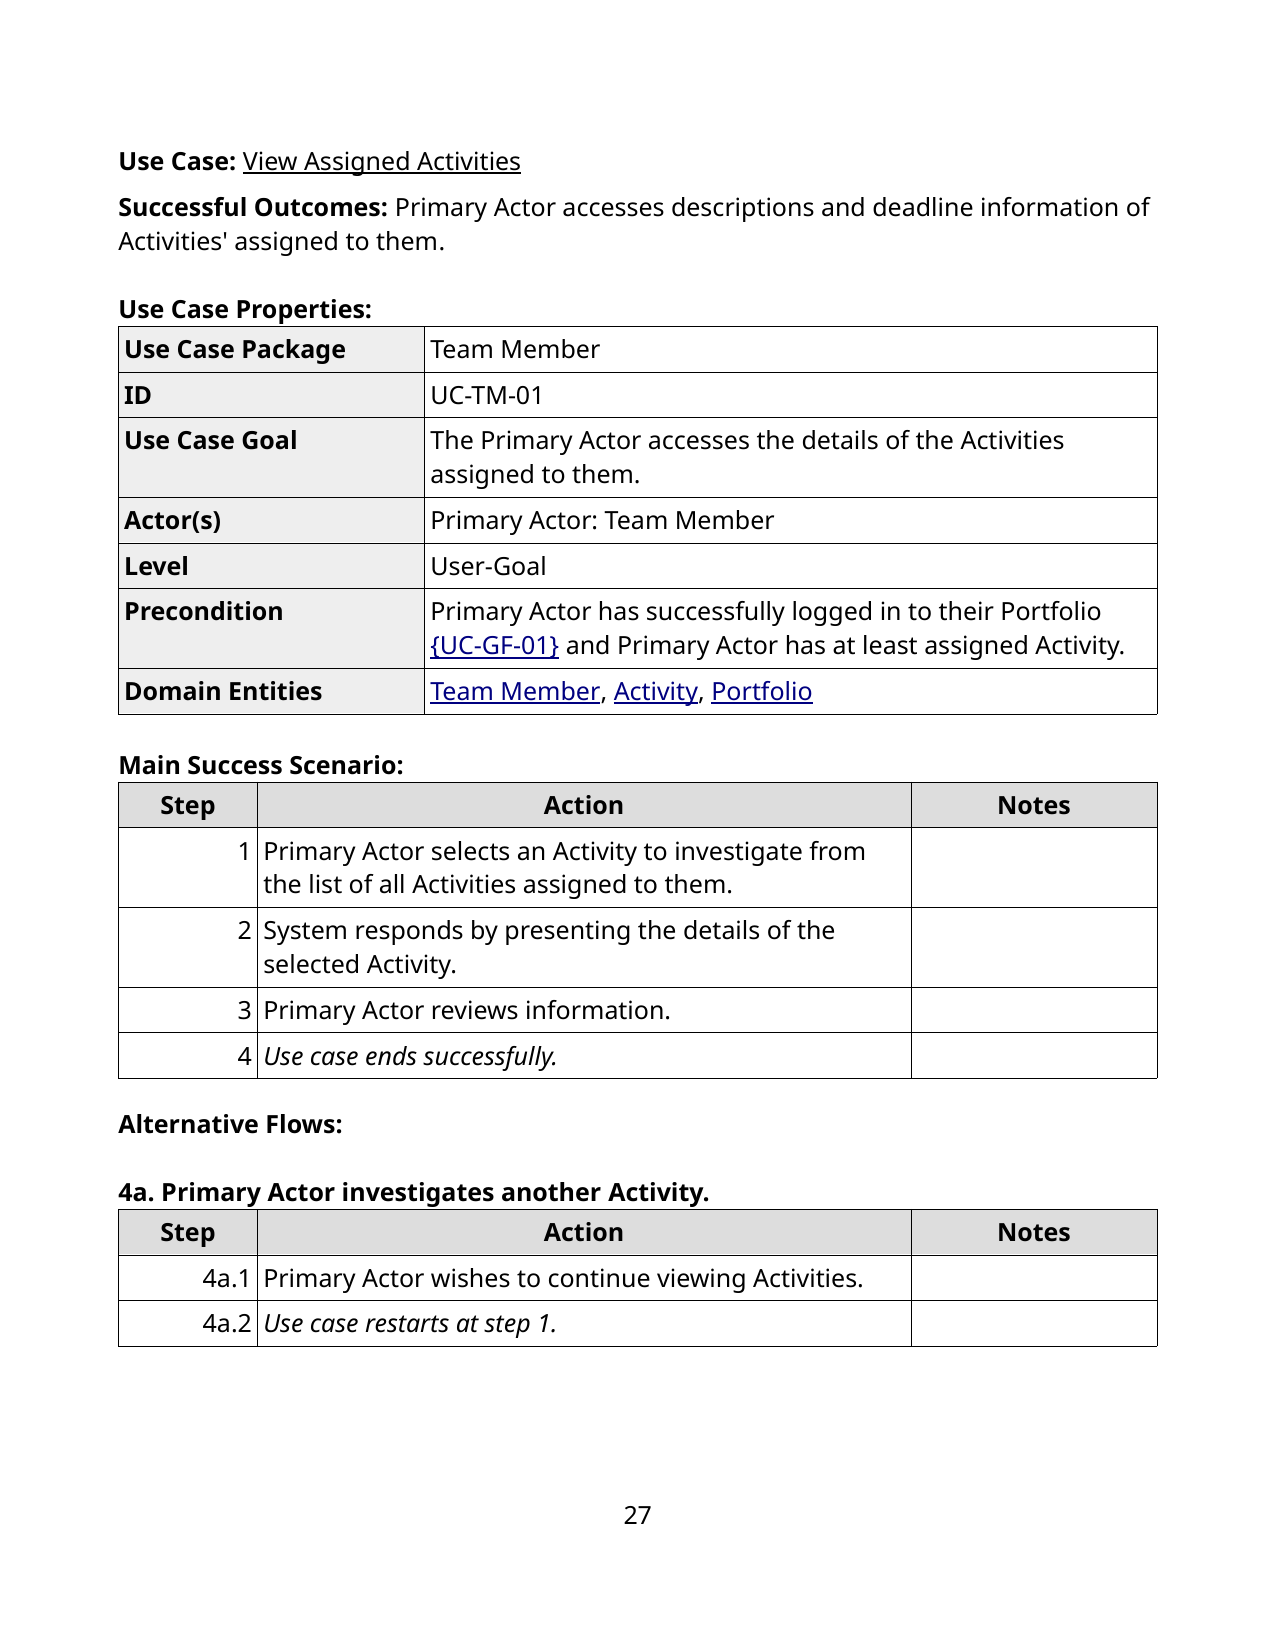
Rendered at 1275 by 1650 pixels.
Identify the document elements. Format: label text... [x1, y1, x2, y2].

table_cell Primary Actor reviews information. [258, 988, 911, 1032]
table_cell 4a.2 [119, 1301, 257, 1346]
table_cell [912, 988, 1157, 1032]
subtitle Use Case: View Assigned Activities [118, 143, 1157, 177]
table_cell 2 [119, 908, 257, 987]
table_cell Team Member, Activity, Portfolio [425, 669, 1157, 713]
table_header Action [258, 1210, 911, 1254]
table_cell [912, 1256, 1157, 1300]
table_cell Primary Actor: Team Member [425, 498, 1157, 542]
table_cell Use Case Goal [119, 418, 424, 497]
table_cell [912, 908, 1157, 987]
table_cell [912, 828, 1157, 907]
text Alternative Flows: [118, 1107, 1157, 1141]
table_cell Precondition [119, 589, 424, 668]
table_header Notes [912, 783, 1157, 827]
table_cell The Primary Actor accesses the details of the Activities assigned to them. [425, 418, 1157, 497]
table_cell Domain Entities [119, 669, 424, 713]
table_cell System responds by presenting the details of the selected Activity. [258, 908, 911, 987]
table_cell UC-TM-01 [425, 373, 1157, 417]
table_cell Level [119, 544, 424, 588]
table_header Use Case Package [119, 327, 424, 372]
table_cell Primary Actor selects an Activity to investigate from the list of all Activities assigned to them. [258, 828, 911, 907]
table_cell Use case ends successfully. [258, 1033, 911, 1078]
text Successful Outcomes: Primary Actor accesses descriptions and deadline information of Activities' assigned to them. [118, 190, 1157, 258]
table_header Notes [912, 1210, 1157, 1254]
table_cell Actor(s) [119, 498, 424, 542]
table_header Team Member [425, 327, 1157, 372]
table_cell 3 [119, 988, 257, 1032]
table_cell Primary Actor has successfully logged in to their Portfolio {UC-GF-01} and Primary Actor has at least assigned Activity. [425, 589, 1157, 668]
table_cell Primary Actor wishes to continue viewing Activities. [258, 1256, 911, 1300]
text 4a. Primary Actor investigates another Activity. [118, 1175, 1157, 1209]
table_header Action [258, 783, 911, 827]
text Main Success Scenario: [118, 748, 1157, 782]
table_cell ID [119, 373, 424, 417]
table_header Step [119, 783, 257, 827]
table_cell [912, 1033, 1157, 1078]
text Use Case Properties: [118, 292, 1157, 326]
table_cell User-Goal [425, 544, 1157, 588]
table_cell Use case restarts at step 1. [258, 1301, 911, 1346]
table_cell 4a.1 [119, 1256, 257, 1300]
table_cell 4 [119, 1033, 257, 1078]
table_cell [912, 1301, 1157, 1346]
table_header Step [119, 1210, 257, 1254]
table_cell 1 [119, 828, 257, 907]
